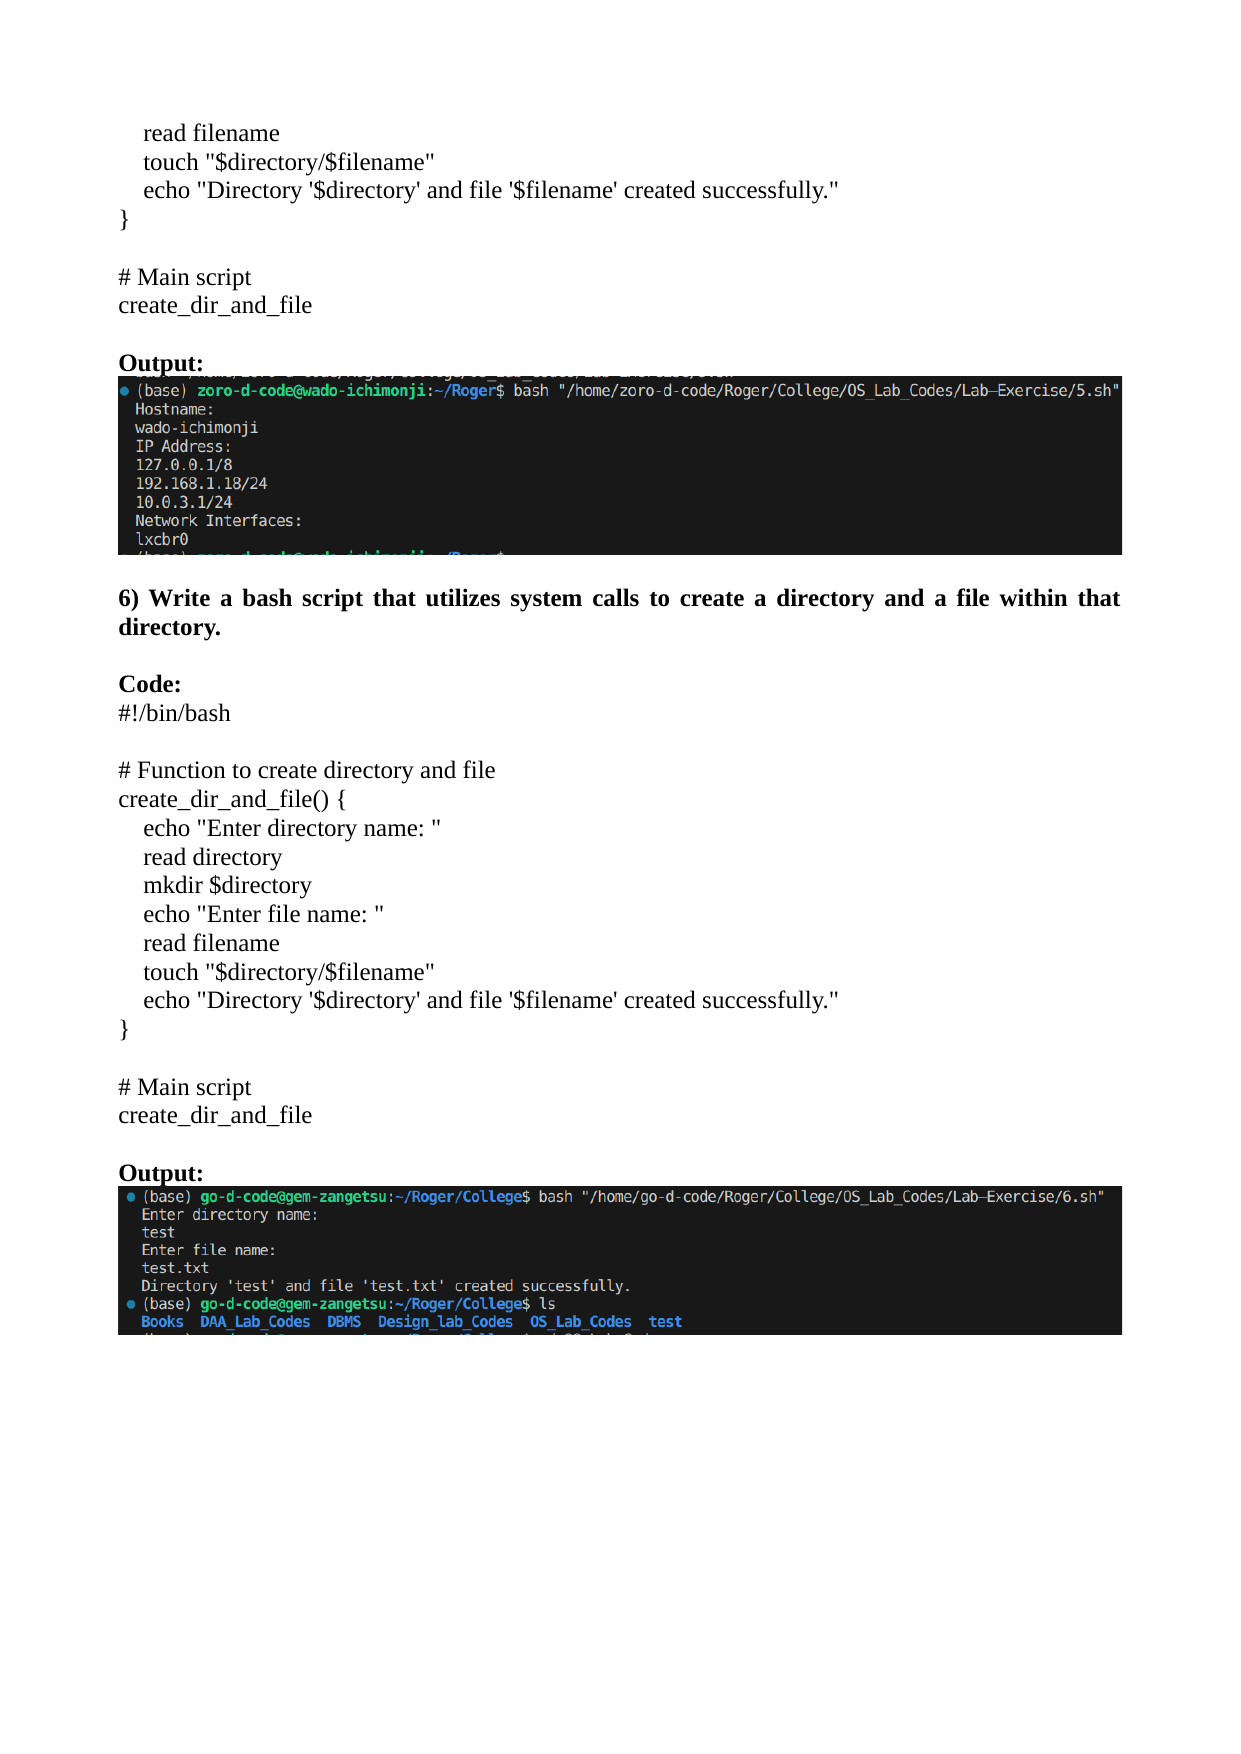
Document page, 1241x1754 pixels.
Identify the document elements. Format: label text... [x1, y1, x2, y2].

text create_dir_and_file [118, 1101, 1122, 1129]
text touch "$directory/$filename" [118, 957, 1122, 986]
text echo "Directory '$directory' and file '$filename' created successfully." [118, 986, 1122, 1014]
text } [118, 1014, 1122, 1043]
text create_dir_and_file [118, 291, 1122, 319]
text create_dir_and_file() { [118, 784, 1122, 813]
picture [118, 1186, 1123, 1335]
text # Main script [118, 1072, 1122, 1101]
text echo "Enter directory name: " [118, 813, 1122, 842]
text read filename [118, 928, 1122, 957]
text # Main script [118, 262, 1122, 291]
picture [118, 376, 1123, 555]
text mkdir $directory [118, 871, 1122, 899]
text 6) Write a bash script that utilizes system calls to create a directory and a file within that directory. [118, 583, 1122, 641]
text read directory [118, 842, 1122, 871]
text echo "Enter file name: " [118, 899, 1122, 928]
text touch "$directory/$filename" [118, 147, 1122, 176]
text } [118, 204, 1122, 233]
text # Function to create directory and file [118, 756, 1122, 784]
text read filename [118, 118, 1122, 147]
text Output: [118, 1158, 1122, 1186]
text echo "Directory '$directory' and file '$filename' created successfully." [118, 176, 1122, 204]
text #!/bin/bash [118, 698, 1122, 727]
text Code: [118, 669, 1122, 698]
text Output: [118, 348, 1122, 376]
